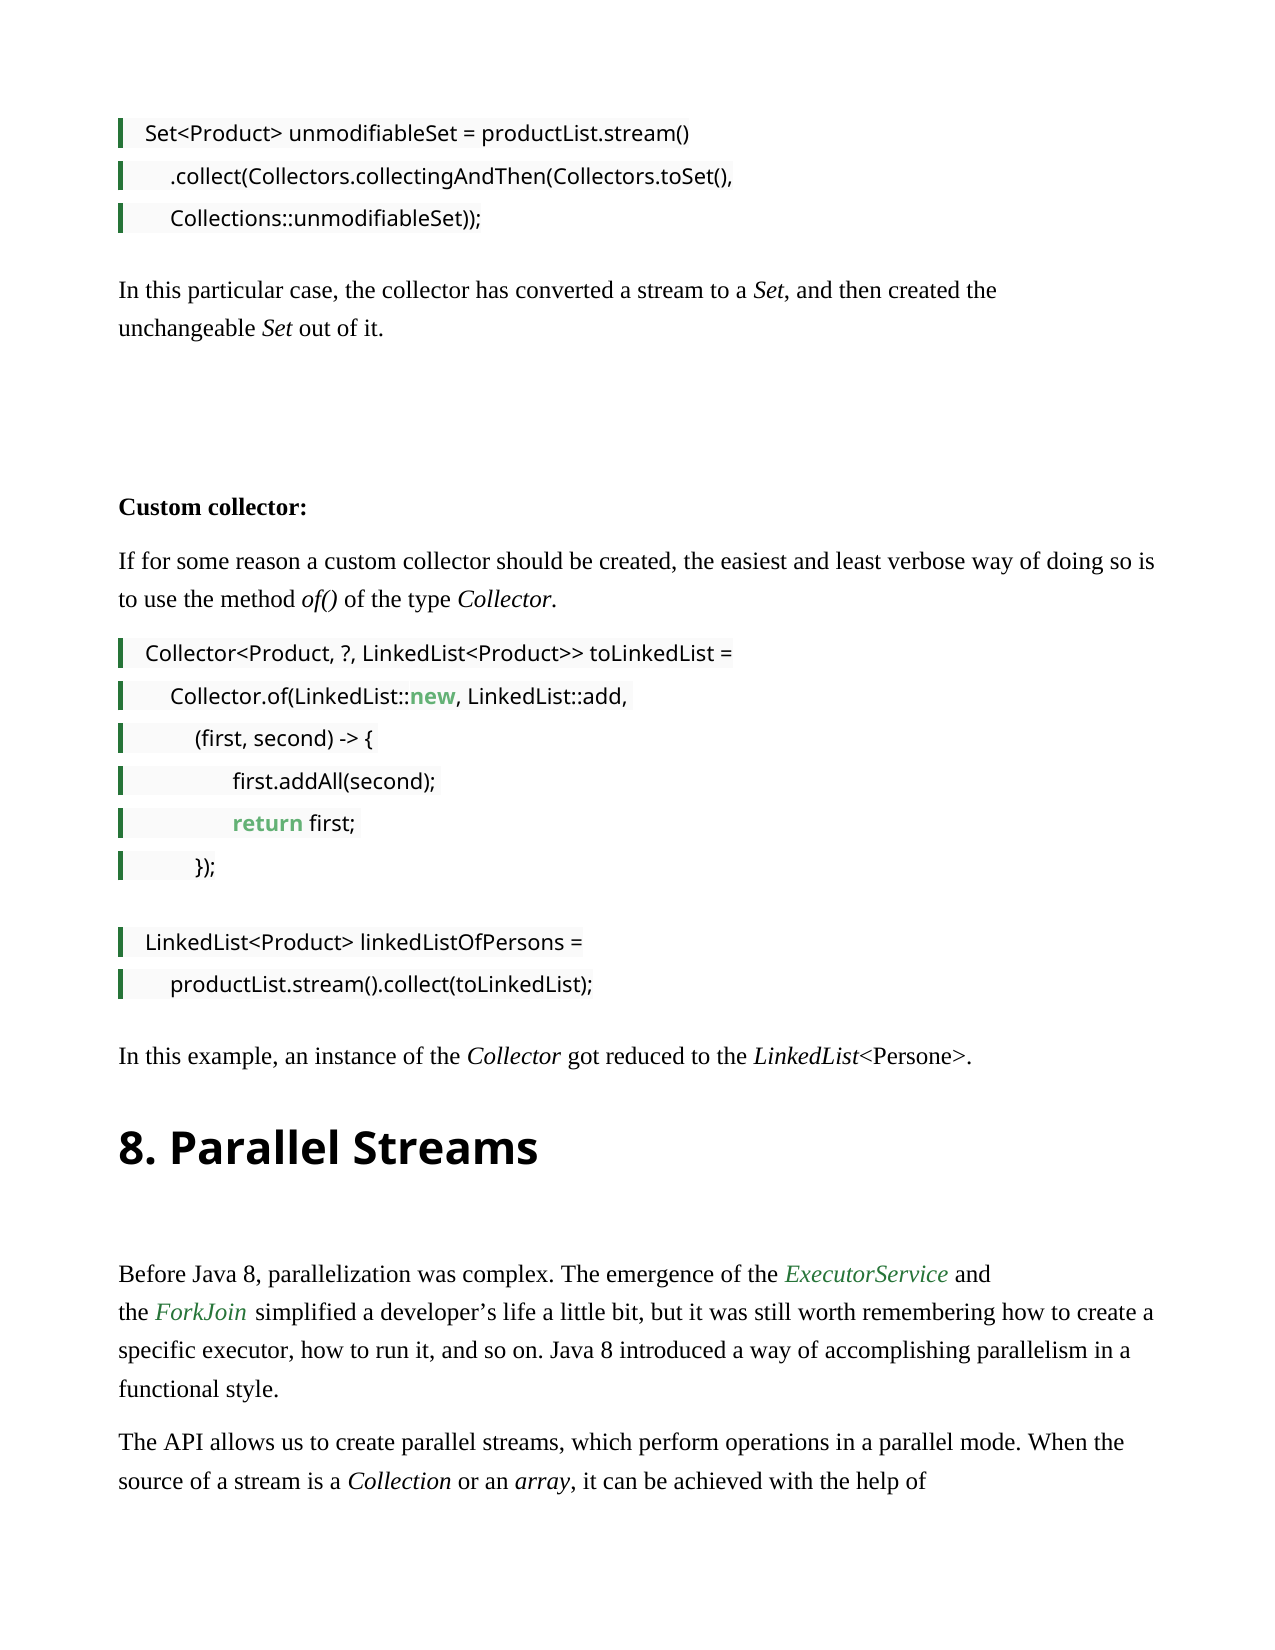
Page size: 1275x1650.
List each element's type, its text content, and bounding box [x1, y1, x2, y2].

text The API allows us to create parallel streams, which perform operations in a parallel mode. When the source of a stream is a Collection or an array, it can be achieved with the help of [118, 1427, 1157, 1494]
text Collector<Product, ?, LinkedList<Product>> toLinkedList = [123, 638, 1157, 668]
text Collections::unmodifiableSet)); [123, 203, 1157, 233]
text In this example, an instance of the Collector got reduced to the LinkedList<Persone>. [118, 1041, 1157, 1070]
text If for some reason a custom collector should be created, the easiest and least verbose way of doing so is to use the method of() of the type Collector. [118, 546, 1157, 613]
text first.addAll(second); [123, 766, 1157, 795]
text productList.stream().collect(toLinkedList); [123, 969, 1157, 999]
text Collector.of(LinkedList::new, LinkedList::add, [123, 681, 1157, 710]
text LinkedList<Product> linkedListOfPersons = [123, 927, 1157, 957]
text Set<Product> unmodifiableSet = productList.stream() [123, 118, 1157, 148]
text Custom collector: [118, 492, 1157, 521]
subtitle 8. Parallel Streams [118, 1116, 1157, 1178]
text }); [123, 851, 1157, 880]
text .collect(Collectors.collectingAndThen(Collectors.toSet(), [123, 161, 1157, 190]
text Before Java 8, parallelization was complex. The emergence of the ExecutorService and the ForkJoin simplified a developer’s life a little bit, but it was still worth remembering how to create a specific executor, how to run it, and so on. Java 8 introduced a way of accomplishing parallelism in a functional style. [118, 1259, 1157, 1402]
text return first; [123, 808, 1157, 838]
text In this particular case, the collector has converted a stream to a Set, and then created the unchangeable Set out of it. [118, 275, 1157, 342]
text (first, second) -> { [123, 723, 1157, 753]
